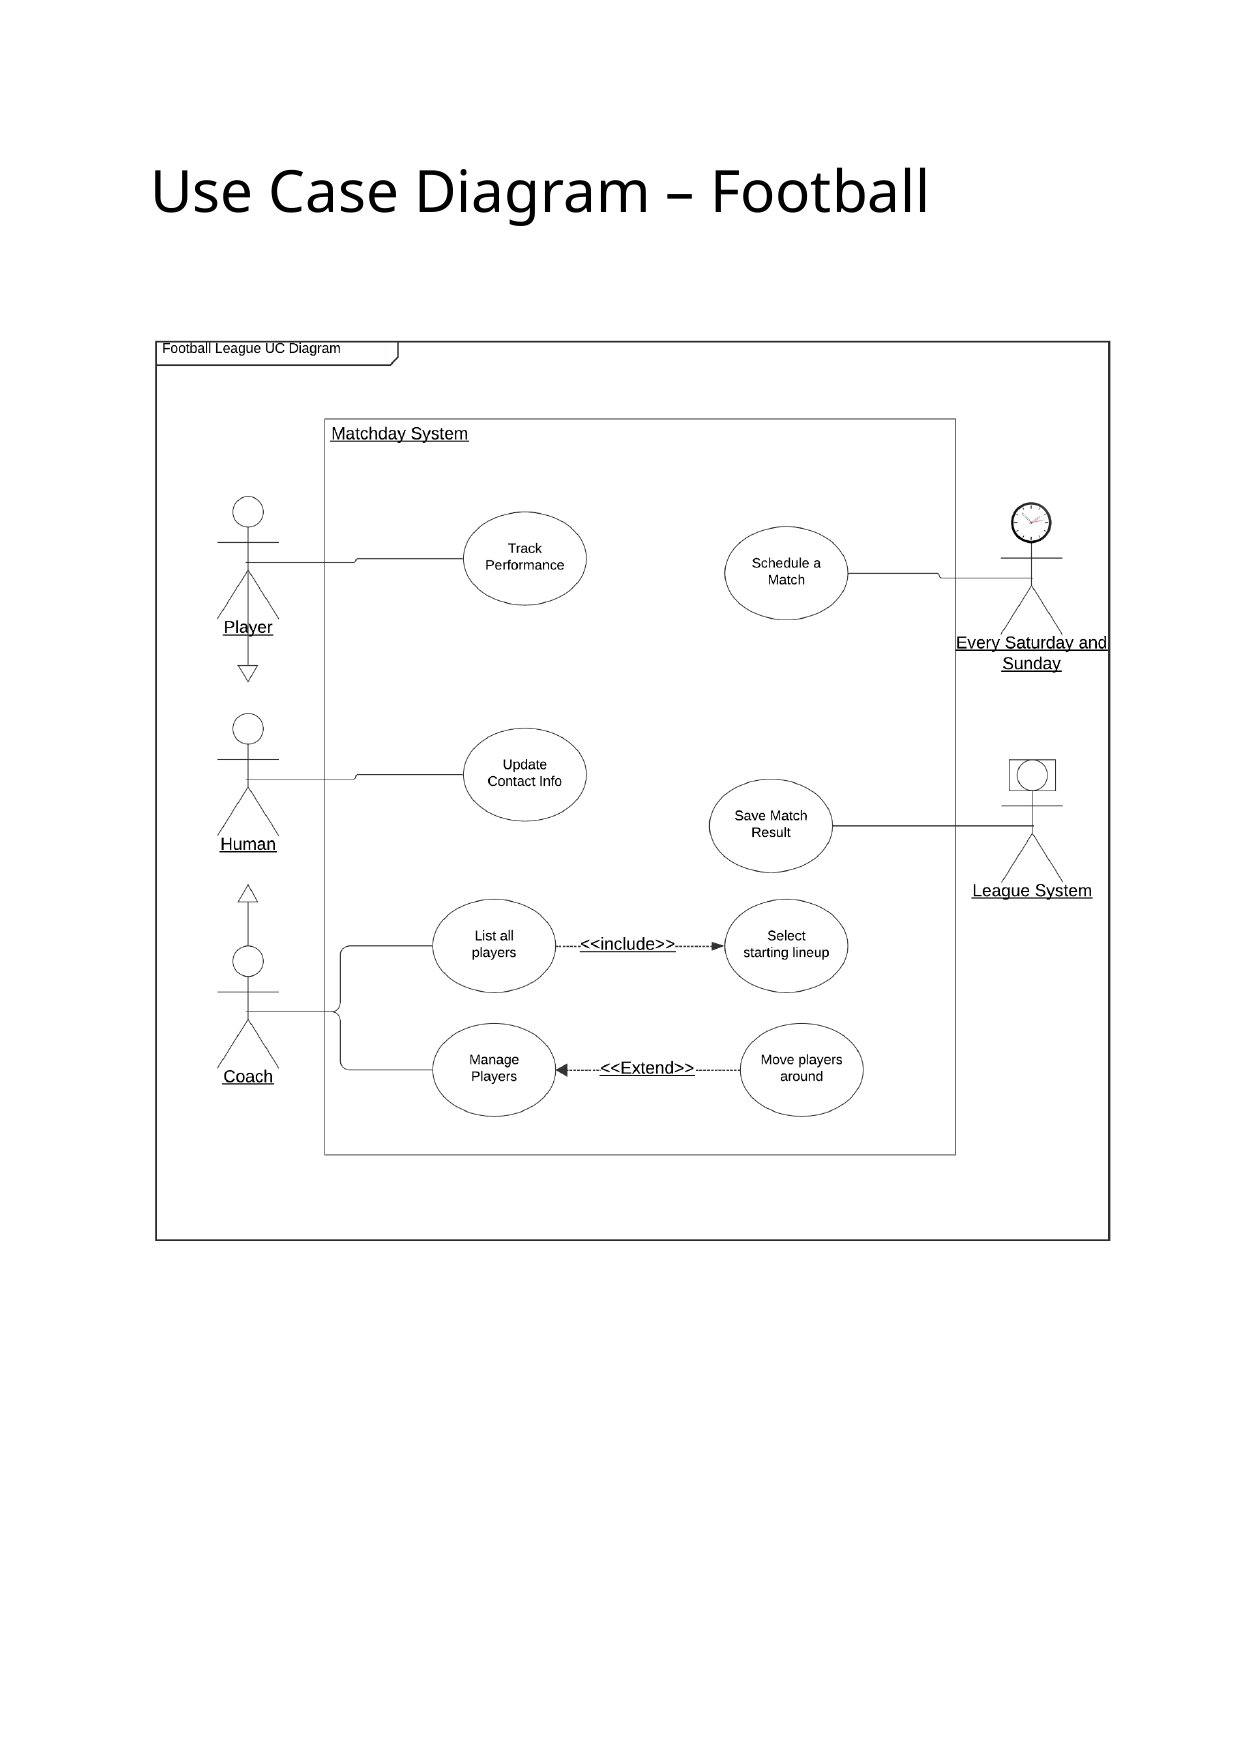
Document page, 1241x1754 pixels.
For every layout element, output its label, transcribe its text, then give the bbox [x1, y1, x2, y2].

text Use Case Diagram – Football Match [150, 150, 1090, 230]
